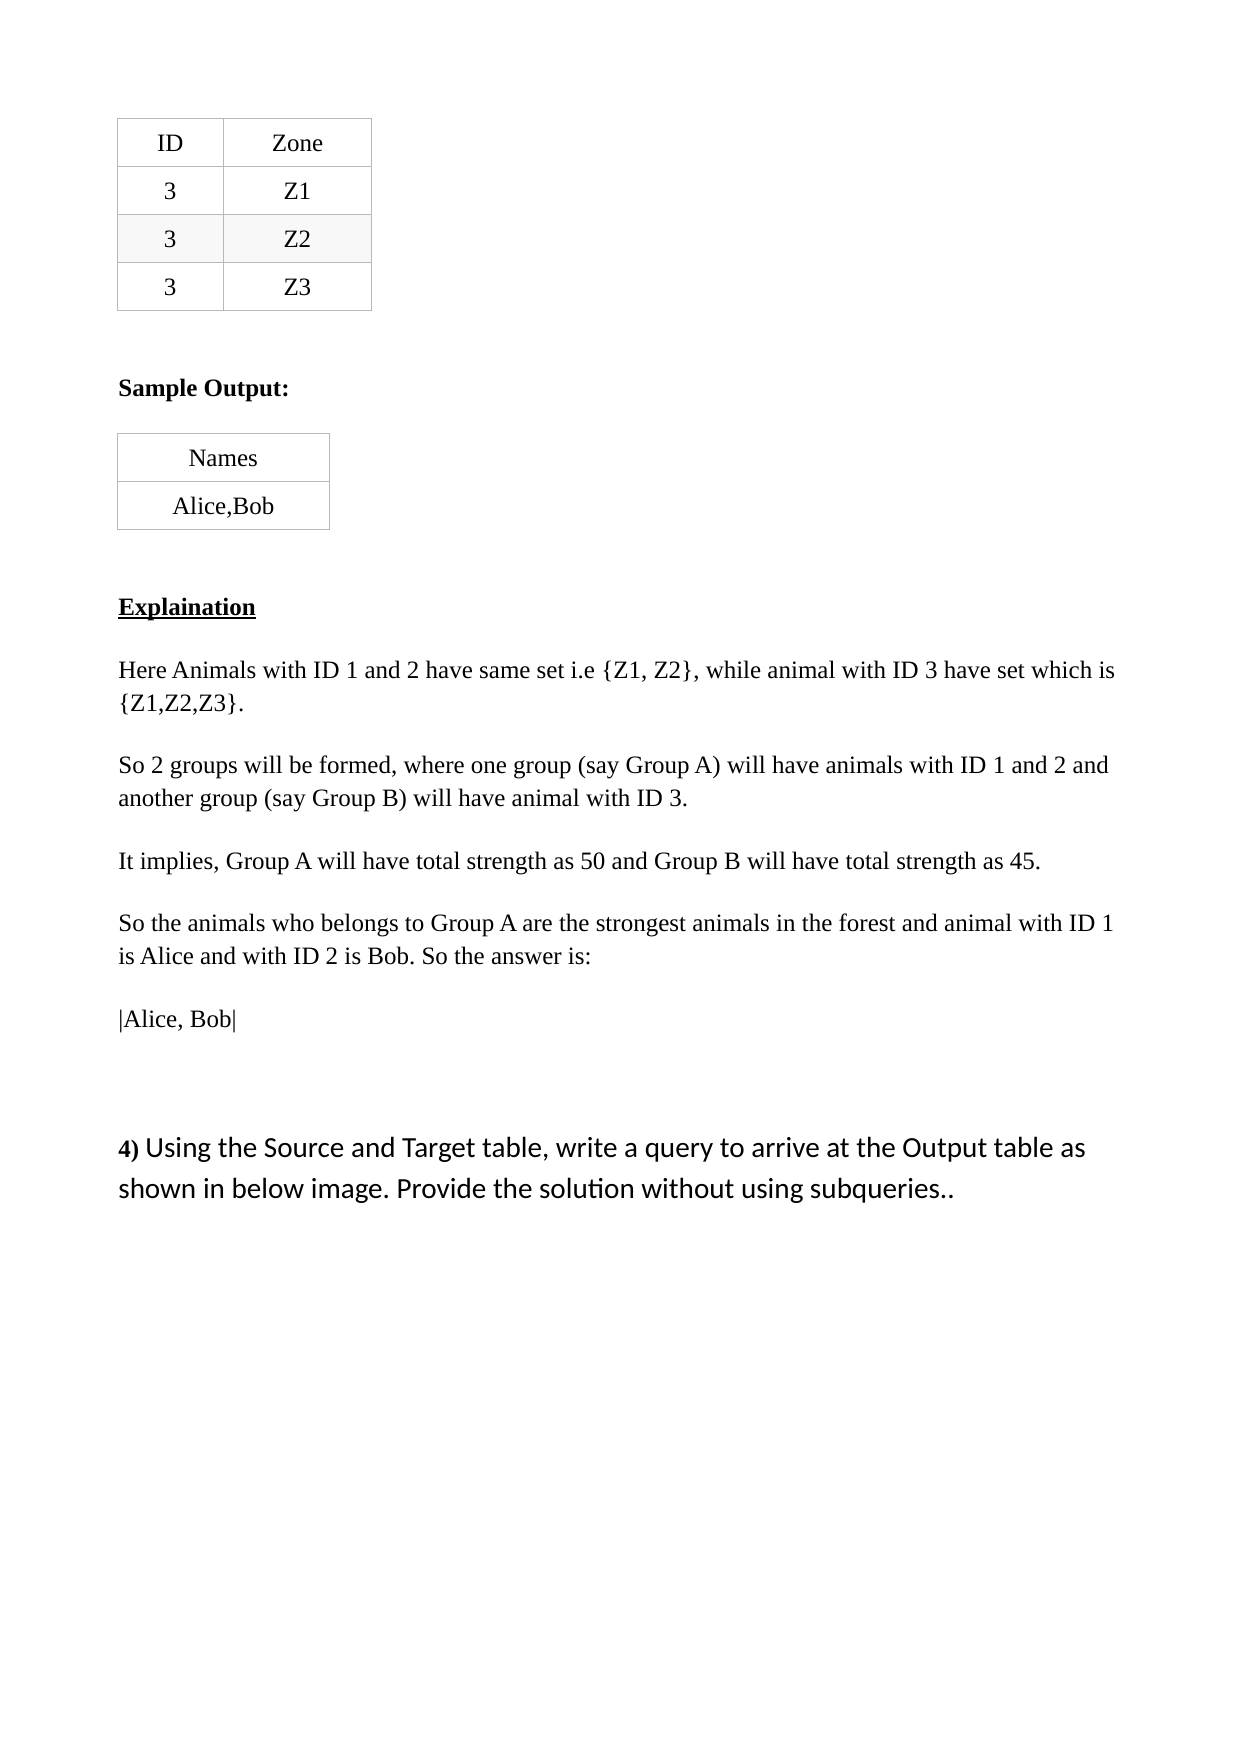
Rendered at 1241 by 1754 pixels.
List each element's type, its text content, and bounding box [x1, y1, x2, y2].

table_header Zone [224, 119, 371, 166]
table_cell Z3 [224, 263, 371, 310]
text |Alice, Bob| [118, 1004, 1122, 1033]
text So the animals who belongs to Group A are the strongest animals in the forest and animal with ID 1 is Alice and with ID 2 is Bob. So the answer is: [118, 908, 1122, 970]
text Explaination [118, 592, 1122, 621]
table_cell 3 [118, 263, 223, 310]
table_header ID [118, 119, 223, 166]
table_cell Z2 [224, 215, 371, 262]
text 4) Using the Source and Target table, write a query to arrive at the Output table as shown in below image. Provide the solution without using subqueries.. [118, 1129, 1122, 1205]
table_cell 3 [118, 167, 223, 214]
table_header Names [118, 434, 329, 481]
table_cell Z1 [224, 167, 371, 214]
text Here Animals with ID 1 and 2 have same set i.e {Z1, Z2}, while animal with ID 3 have set which is {Z1,Z2,Z3}. [118, 655, 1122, 717]
table_cell Alice,Bob [118, 482, 329, 529]
table_cell 3 [118, 215, 223, 262]
text So 2 groups will be formed, where one group (say Group A) will have animals with ID 1 and 2 and another group (say Group B) will have animal with ID 3. [118, 750, 1122, 812]
subtitle Sample Output: [118, 373, 1122, 402]
text It implies, Group A will have total strength as 50 and Group B will have total strength as 45. [118, 846, 1122, 874]
